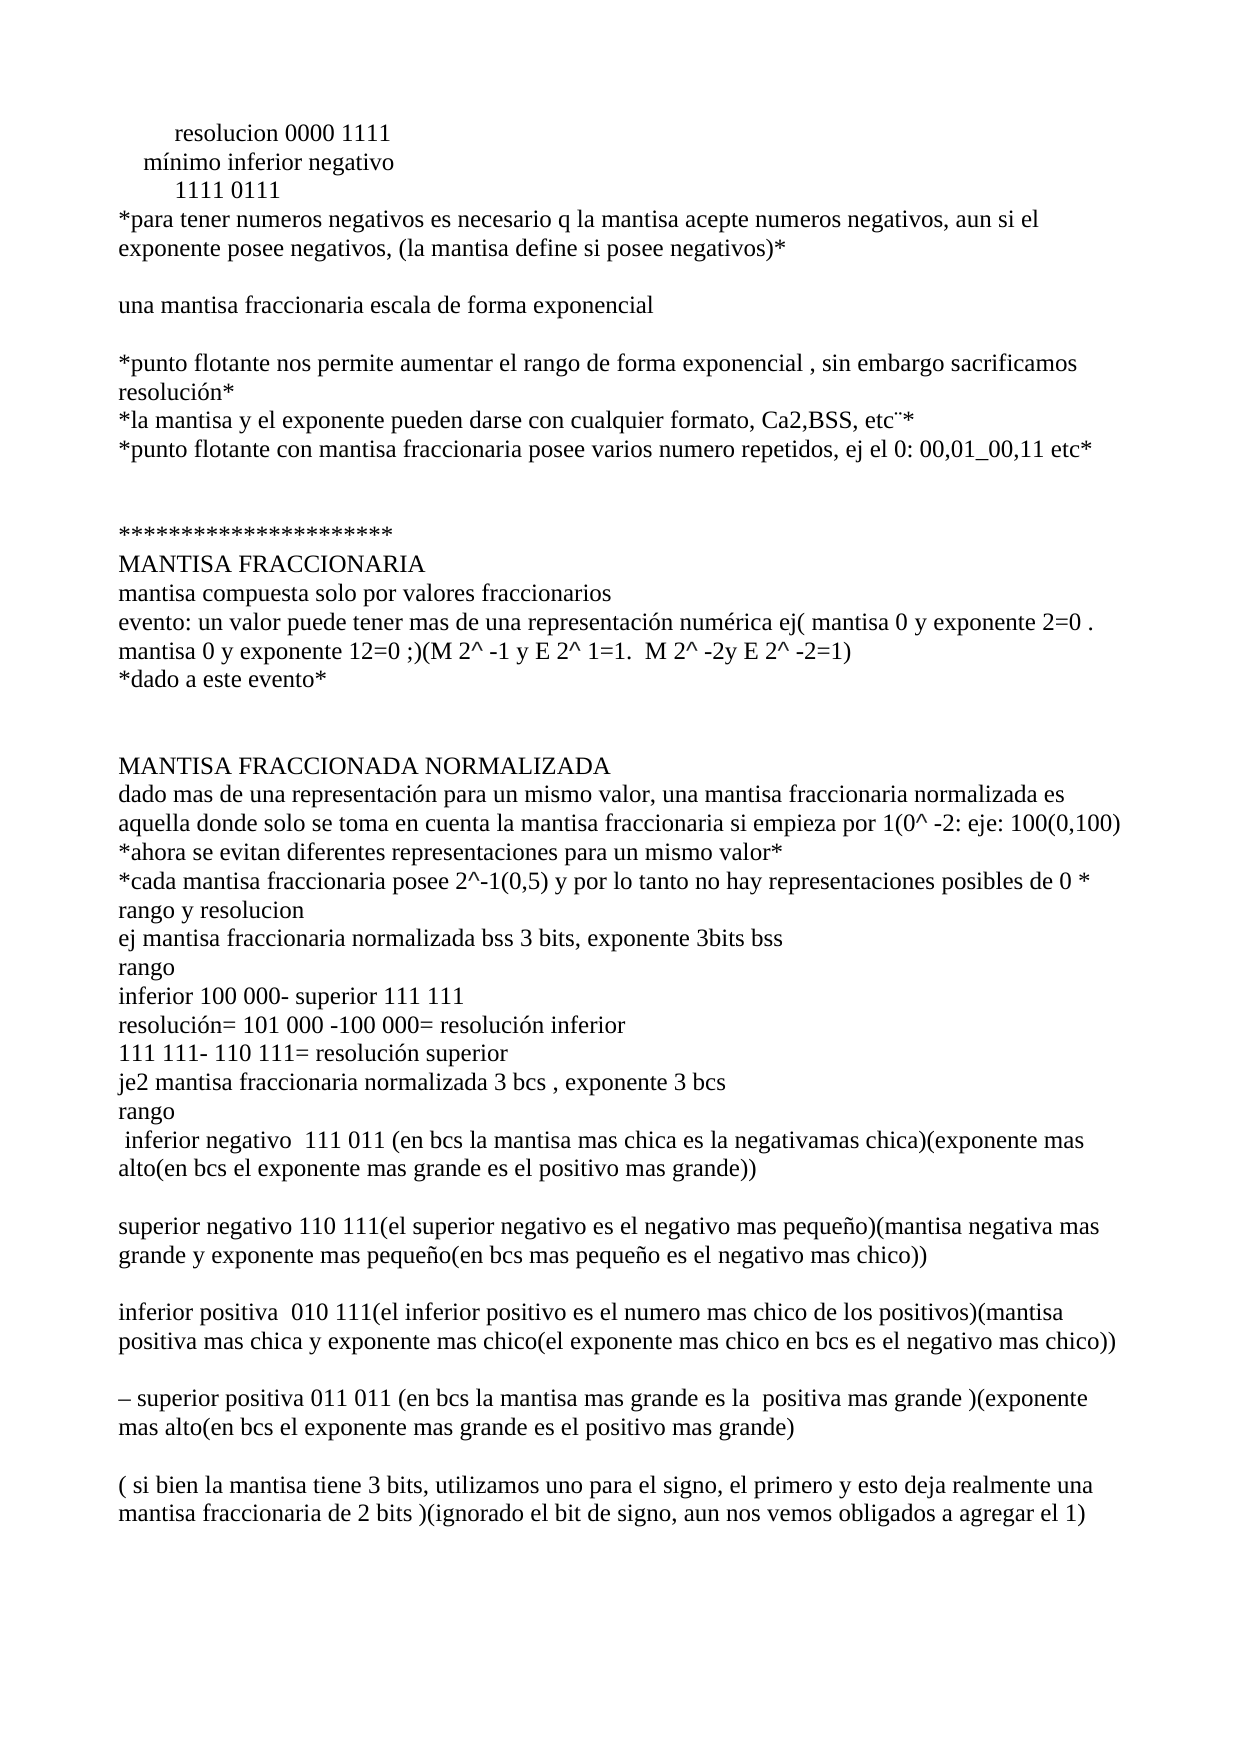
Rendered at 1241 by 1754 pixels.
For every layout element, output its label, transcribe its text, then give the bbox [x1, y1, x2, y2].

text rango y resolucion [118, 895, 1122, 923]
text evento: un valor puede tener mas de una representación numérica ej( mantisa 0 y exponente 2=0 . mantisa 0 y exponente 12=0 ;)(M 2^ -1 y E 2^ 1=1. M 2^ -2y E 2^ -2=1) [118, 607, 1122, 664]
text *dado a este evento* [118, 664, 1122, 693]
text una mantisa fraccionaria escala de forma exponencial [118, 291, 1122, 319]
text superior negativo 110 111(el superior negativo es el negativo mas pequeño)(mantisa negativa mas grande y exponente mas pequeño(en bcs mas pequeño es el negativo mas chico)) [118, 1211, 1122, 1268]
text *la mantisa y el exponente pueden darse con cualquier formato, Ca2,BSS, etc¨* [118, 406, 1122, 434]
text *para tener numeros negativos es necesario q la mantisa acepte numeros negativos, aun si el exponente posee negativos, (la mantisa define si posee negativos)* [118, 204, 1122, 262]
text ********************** [118, 521, 1122, 549]
text 1111 0111 [118, 176, 1122, 204]
text inferior positiva 010 111(el inferior positivo es el numero mas chico de los positivos)(mantisa positiva mas chica y exponente mas chico(el exponente mas chico en bcs es el negativo mas chico)) [118, 1297, 1122, 1355]
text *cada mantisa fraccionaria posee 2^-1(0,5) y por lo tanto no hay representaciones posibles de 0 * [118, 866, 1122, 895]
text 111 111- 110 111= resolución superior [118, 1038, 1122, 1067]
text ( si bien la mantisa tiene 3 bits, utilizamos uno para el signo, el primero y esto deja realmente una mantisa fraccionaria de 2 bits )(ignorado el bit de signo, aun nos vemos obligados a agregar el 1) [118, 1470, 1122, 1527]
text mantisa compuesta solo por valores fraccionarios [118, 578, 1122, 607]
text rango [118, 1096, 1122, 1125]
text dado mas de una representación para un mismo valor, una mantisa fraccionaria normalizada es aquella donde solo se toma en cuenta la mantisa fraccionaria si empieza por 1(0^ -2: eje: 100(0,100) [118, 779, 1122, 837]
text ej mantisa fraccionaria normalizada bss 3 bits, exponente 3bits bss [118, 923, 1122, 952]
text MANTISA FRACCIONARIA [118, 549, 1122, 578]
text *punto flotante nos permite aumentar el rango de forma exponencial , sin embargo sacrificamos resolución* [118, 348, 1122, 406]
text mínimo inferior negativo [118, 147, 1122, 176]
text resolución= 101 000 -100 000= resolución inferior [118, 1010, 1122, 1038]
text je2 mantisa fraccionaria normalizada 3 bcs , exponente 3 bcs [118, 1067, 1122, 1096]
text rango [118, 952, 1122, 981]
text *ahora se evitan diferentes representaciones para un mismo valor* [118, 837, 1122, 866]
text – superior positiva 011 011 (en bcs la mantisa mas grande es la positiva mas grande )(exponente mas alto(en bcs el exponente mas grande es el positivo mas grande) [118, 1383, 1122, 1441]
text inferior negativo 111 011 (en bcs la mantisa mas chica es la negativamas chica)(exponente mas alto(en bcs el exponente mas grande es el positivo mas grande)) [118, 1125, 1122, 1182]
text resolucion 0000 1111 [118, 118, 1122, 147]
text inferior 100 000- superior 111 111 [118, 981, 1122, 1010]
text *punto flotante con mantisa fraccionaria posee varios numero repetidos, ej el 0: 00,01_00,11 etc* [118, 434, 1122, 463]
text MANTISA FRACCIONADA NORMALIZADA [118, 751, 1122, 779]
